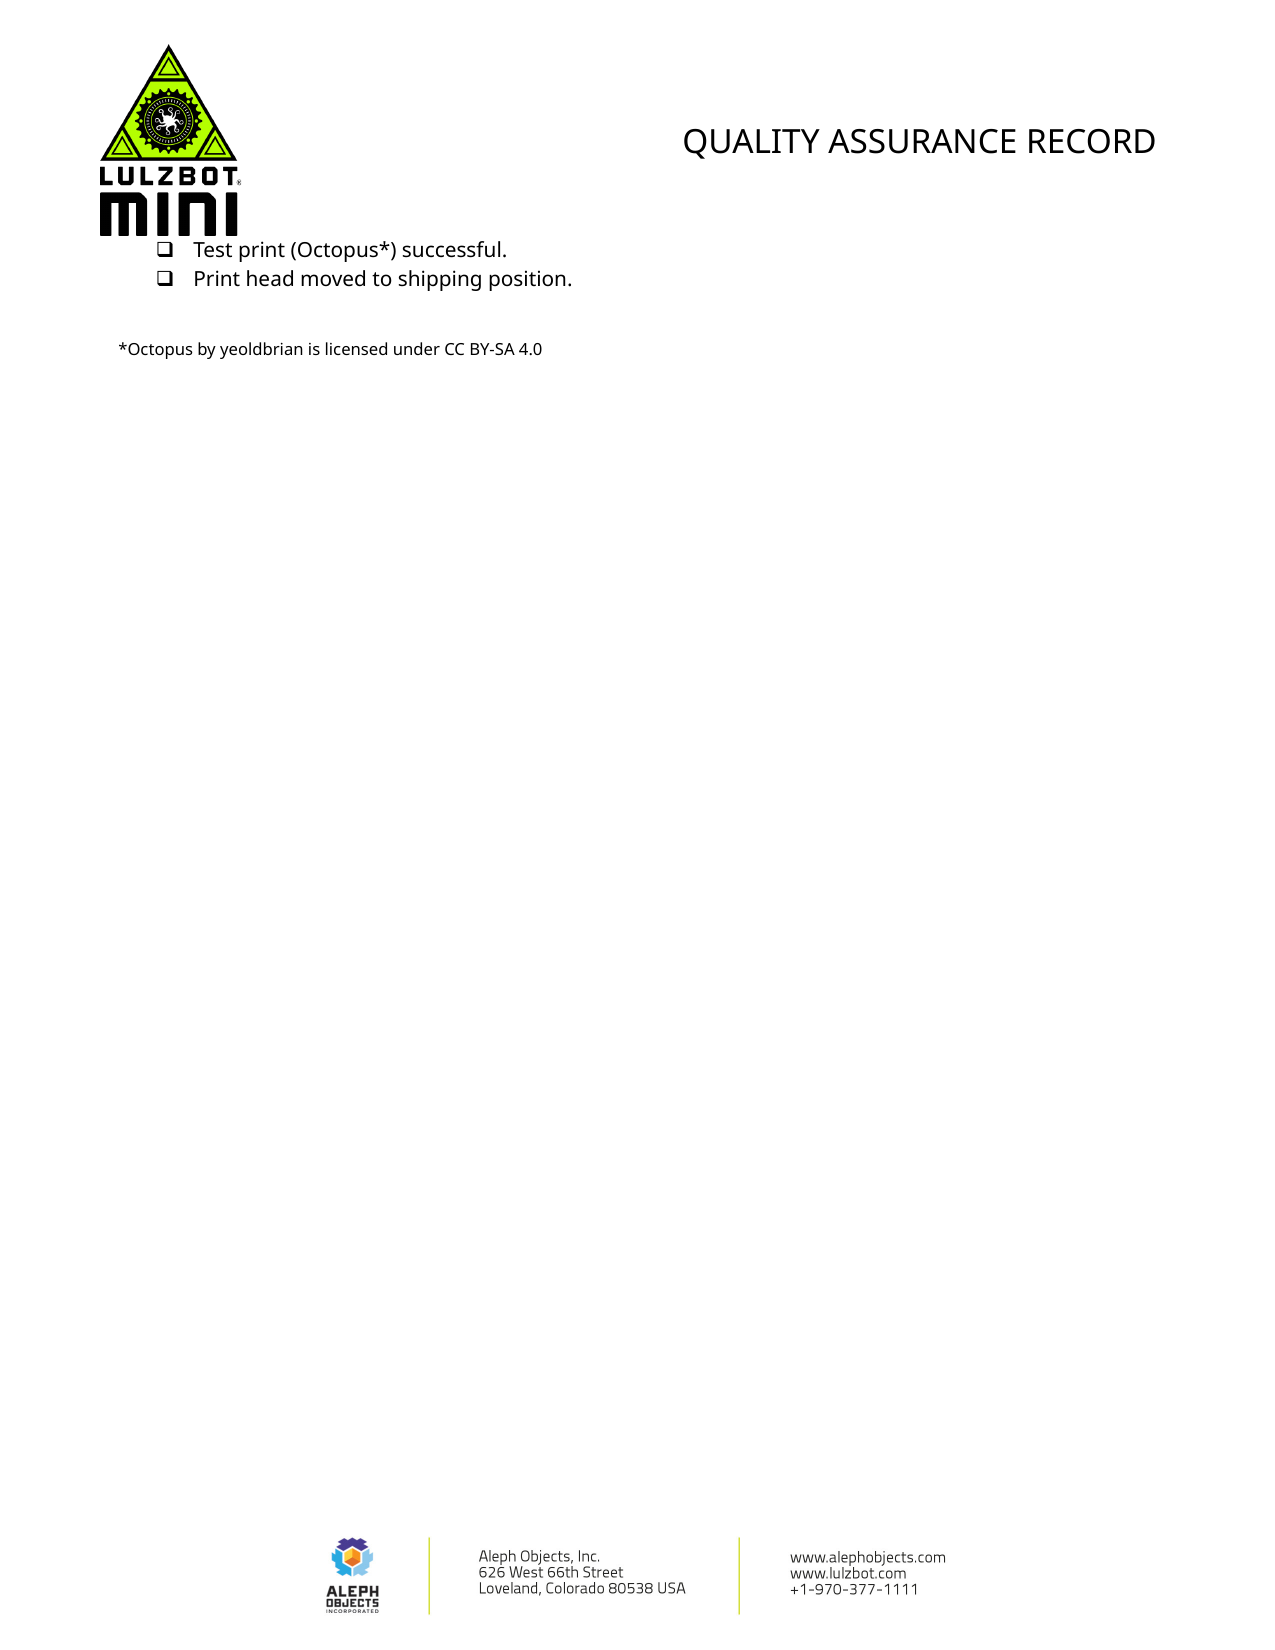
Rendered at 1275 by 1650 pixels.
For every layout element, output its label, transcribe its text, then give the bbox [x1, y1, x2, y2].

list Print head moved to shipping position. [156, 264, 1157, 292]
picture [0, 1500, 1275, 1650]
list Test print (Octopus*) successful. [156, 193, 1176, 264]
picture [100, 44, 242, 236]
text *Octopus by yeoldbrian is licensed under CC BY-SA 4.0 [118, 338, 1157, 361]
